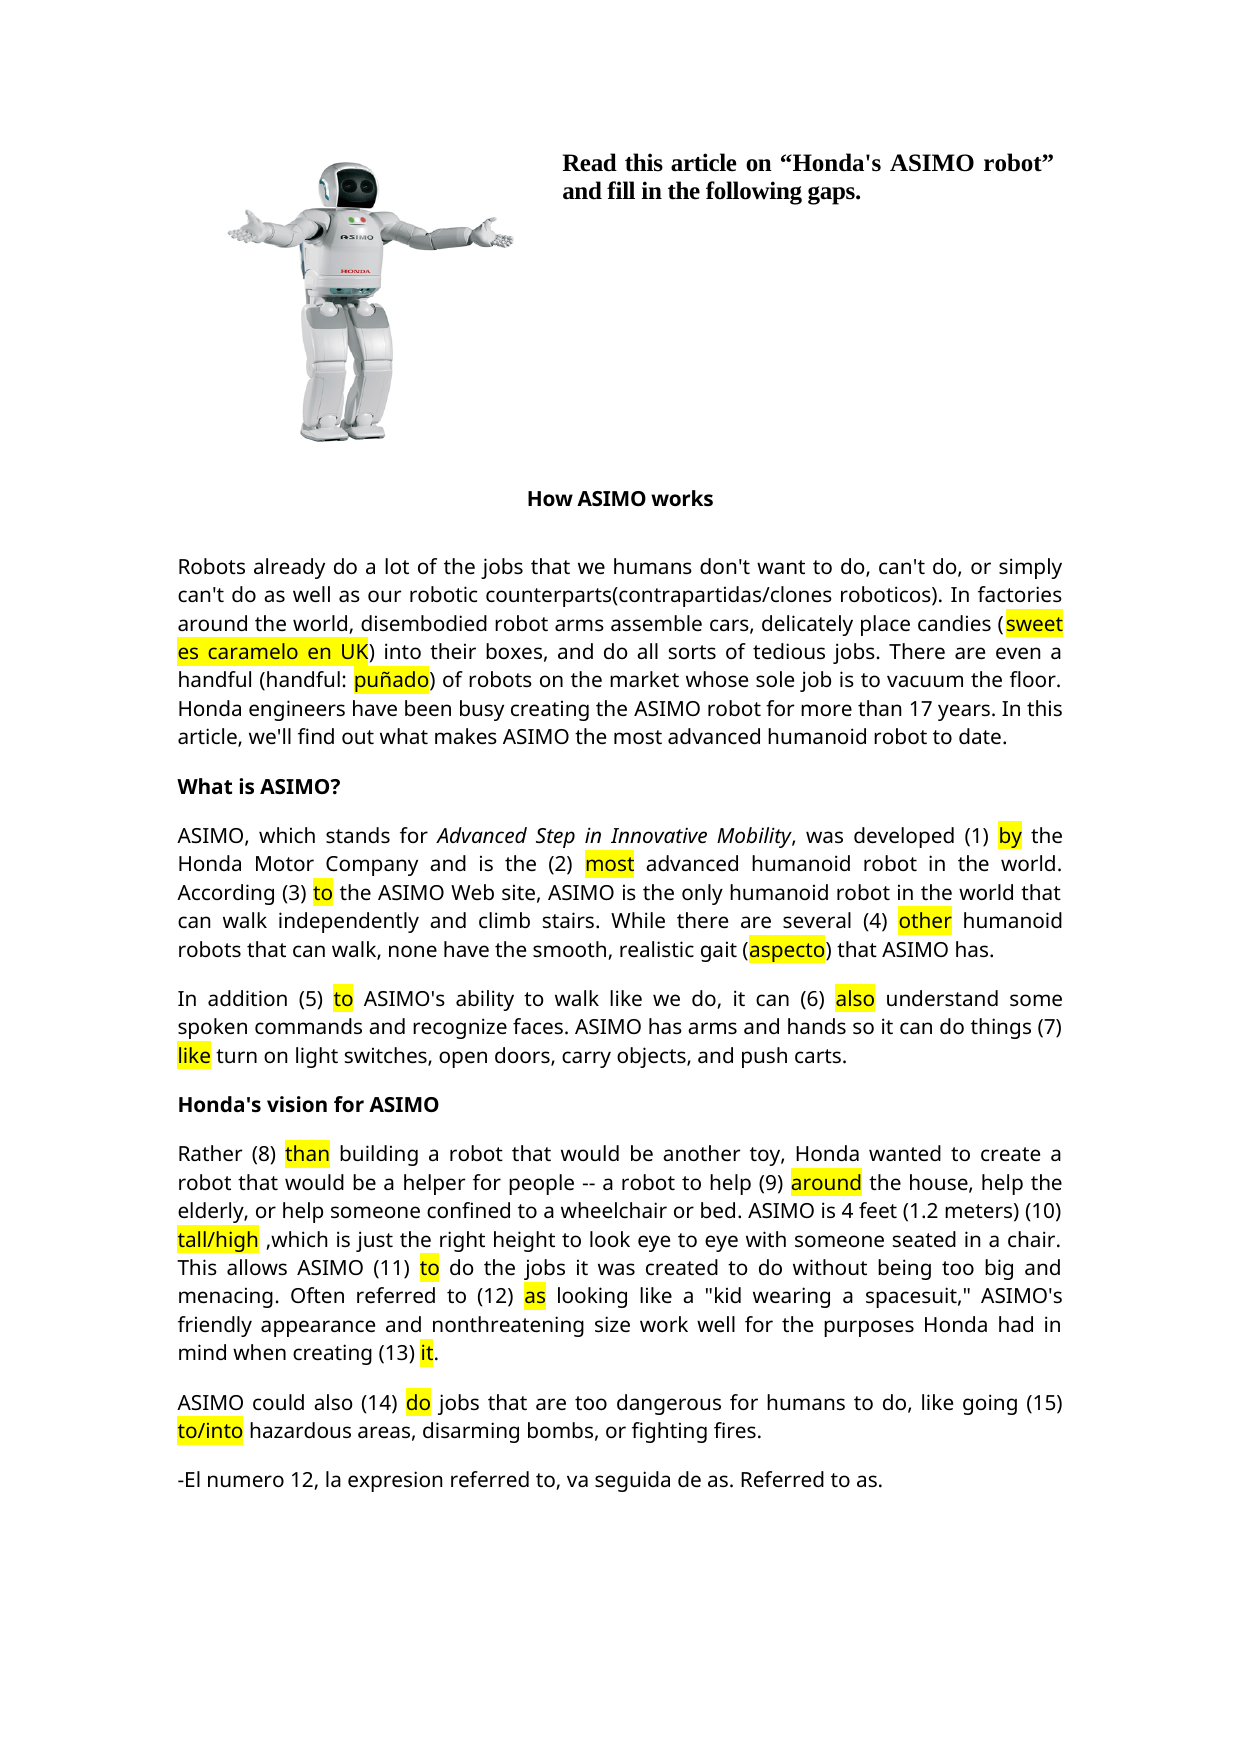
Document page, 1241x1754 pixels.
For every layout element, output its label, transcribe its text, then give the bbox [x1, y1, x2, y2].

table_header Read this article on “Honda's ASIMO robot” and fill in the following gaps. [551, 148, 1063, 456]
text -El numero 12, la expresion referred to, va seguida de as. Referred to as. [177, 1466, 1063, 1494]
text In addition (5) to ASIMO's ability to walk like we do, it can (6) also understand some spoken commands and recognize faces. ASIMO has arms and hands so it can do things (7) like turn on light switches, open doors, carry objects, and push carts. [177, 984, 1063, 1069]
text ASIMO could also (14) do jobs that are too dangerous for humans to do, like going (15) to/into hazardous areas, disarming bombs, or fighting fires. [177, 1388, 1063, 1445]
text Honda's vision for ASIMO [177, 1090, 1063, 1119]
text What is ASIMO? [177, 772, 1063, 800]
text Robots already do a lot of the jobs that we humans don't want to do, can't do, or simply can't do as well as our robotic counterparts(contrapartidas/clones roboticos). In factories around the world, disembodied robot arms assemble cars, delicately place candies (sweet es caramelo en UK) into their boxes, and do all sorts of tedious jobs. There are even a handful (handful: puñado) of robots on the market whose sole job is to vacuum the floor. Honda engineers have been busy creating the ASIMO robot for more than 17 years. In this article, we'll find out what makes ASIMO the most advanced humanoid robot to date. [177, 552, 1063, 751]
text ASIMO, which stands for Advanced Step in Innovative Mobility, was developed (1) by the Honda Motor Company and is the (2) most advanced humanoid robot in the world. According (3) to the ASIMO Web site, ASIMO is the only humanoid robot in the world that can walk independently and climb stairs. While there are several (4) other humanoid robots that can walk, none have the smooth, realistic gait (aspecto) that ASIMO has. [177, 821, 1063, 963]
text Rather (8) than building a robot that would be another toy, Honda wanted to create a robot that would be a helper for people -- a robot to help (9) around the house, help the elderly, or help someone confined to a wheelchair or bed. ASIMO is 4 feet (1.2 meters) (10) tall/high ,which is just the right height to look eye to eye with someone seated in a chair. This allows ASIMO (11) to do the jobs it was created to do without being too big and menacing. Often referred to (12) as looking like a "kid wearing a spacesuit," ASIMO's friendly appearance and nonthreatening size work well for the purposes Honda had in mind when creating (13) it. [177, 1139, 1063, 1367]
text How ASIMO works [177, 484, 1063, 513]
table_header [177, 148, 551, 456]
picture [188, 147, 540, 449]
